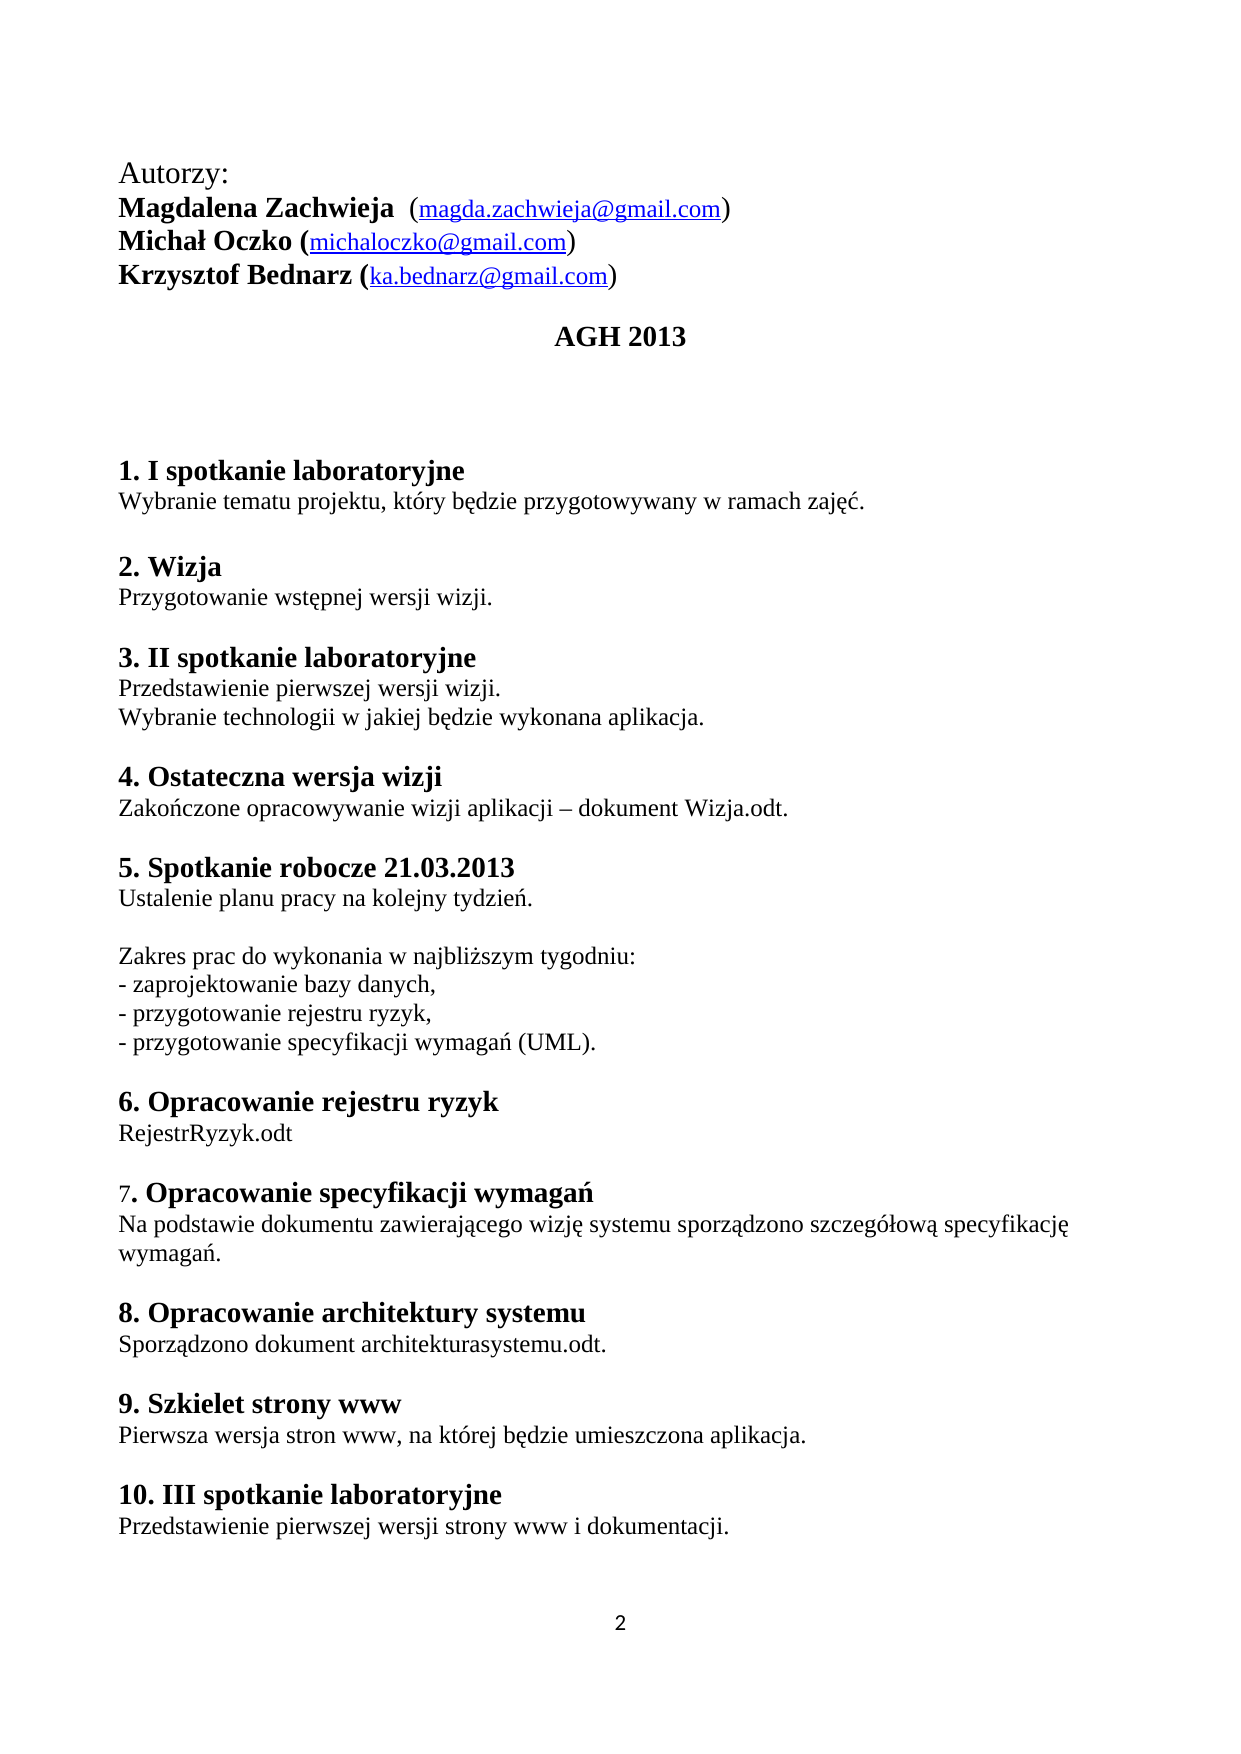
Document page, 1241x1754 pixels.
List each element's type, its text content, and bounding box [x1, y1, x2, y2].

text 5. Spotkanie robocze 21.03.2013 Ustalenie planu pracy na kolejny tydzień. Zakres prac do wykonania w najbliższym tygodniu: - zaprojektowanie bazy danych, - przygotowanie rejestru ryzyk, - przygotowanie specyfikacji wymagań (UML). 6. Opracowanie rejestru ryzyk RejestrRyzyk.odt 7. Opracowanie specyfikacji wymagań Na podstawie dokumentu zawierającego wizję systemu sporządzono szczegółową specyfikację wymagań. 8. Opracowanie architektury systemu Sporządzono dokument architekturasystemu.odt. 9. Szkielet strony www Pierwsza wersja stron www, na której będzie umieszczona aplikacja. [118, 850, 1122, 1449]
text 1. I spotkanie laboratoryjne Wybranie tematu projektu, który będzie przygotowywany w ramach zajęć. 2. Wizja [118, 453, 1122, 582]
text Przygotowanie wstępnej wersji wizji. 3. II spotkanie laboratoryjne Przedstawienie pierwszej wersji wizji. Wybranie technologii w jakiej będzie wykonana aplikacja. 4. Ostateczna wersja wizji Zakończone opracowywanie wizji aplikacji – dokument Wizja.odt. [118, 582, 1122, 822]
text 10. III spotkanie laboratoryjne Przedstawienie pierwszej wersji strony www i dokumentacji. [118, 1449, 1122, 1568]
text AGH 2013 [118, 319, 1122, 453]
text Autorzy: Magdalena Zachwieja (magda.zachwieja@gmail.com) Michał Oczko (michaloczko@gmail.com) Krzysztof Bednarz (ka.bednarz@gmail.com) [118, 118, 1122, 291]
